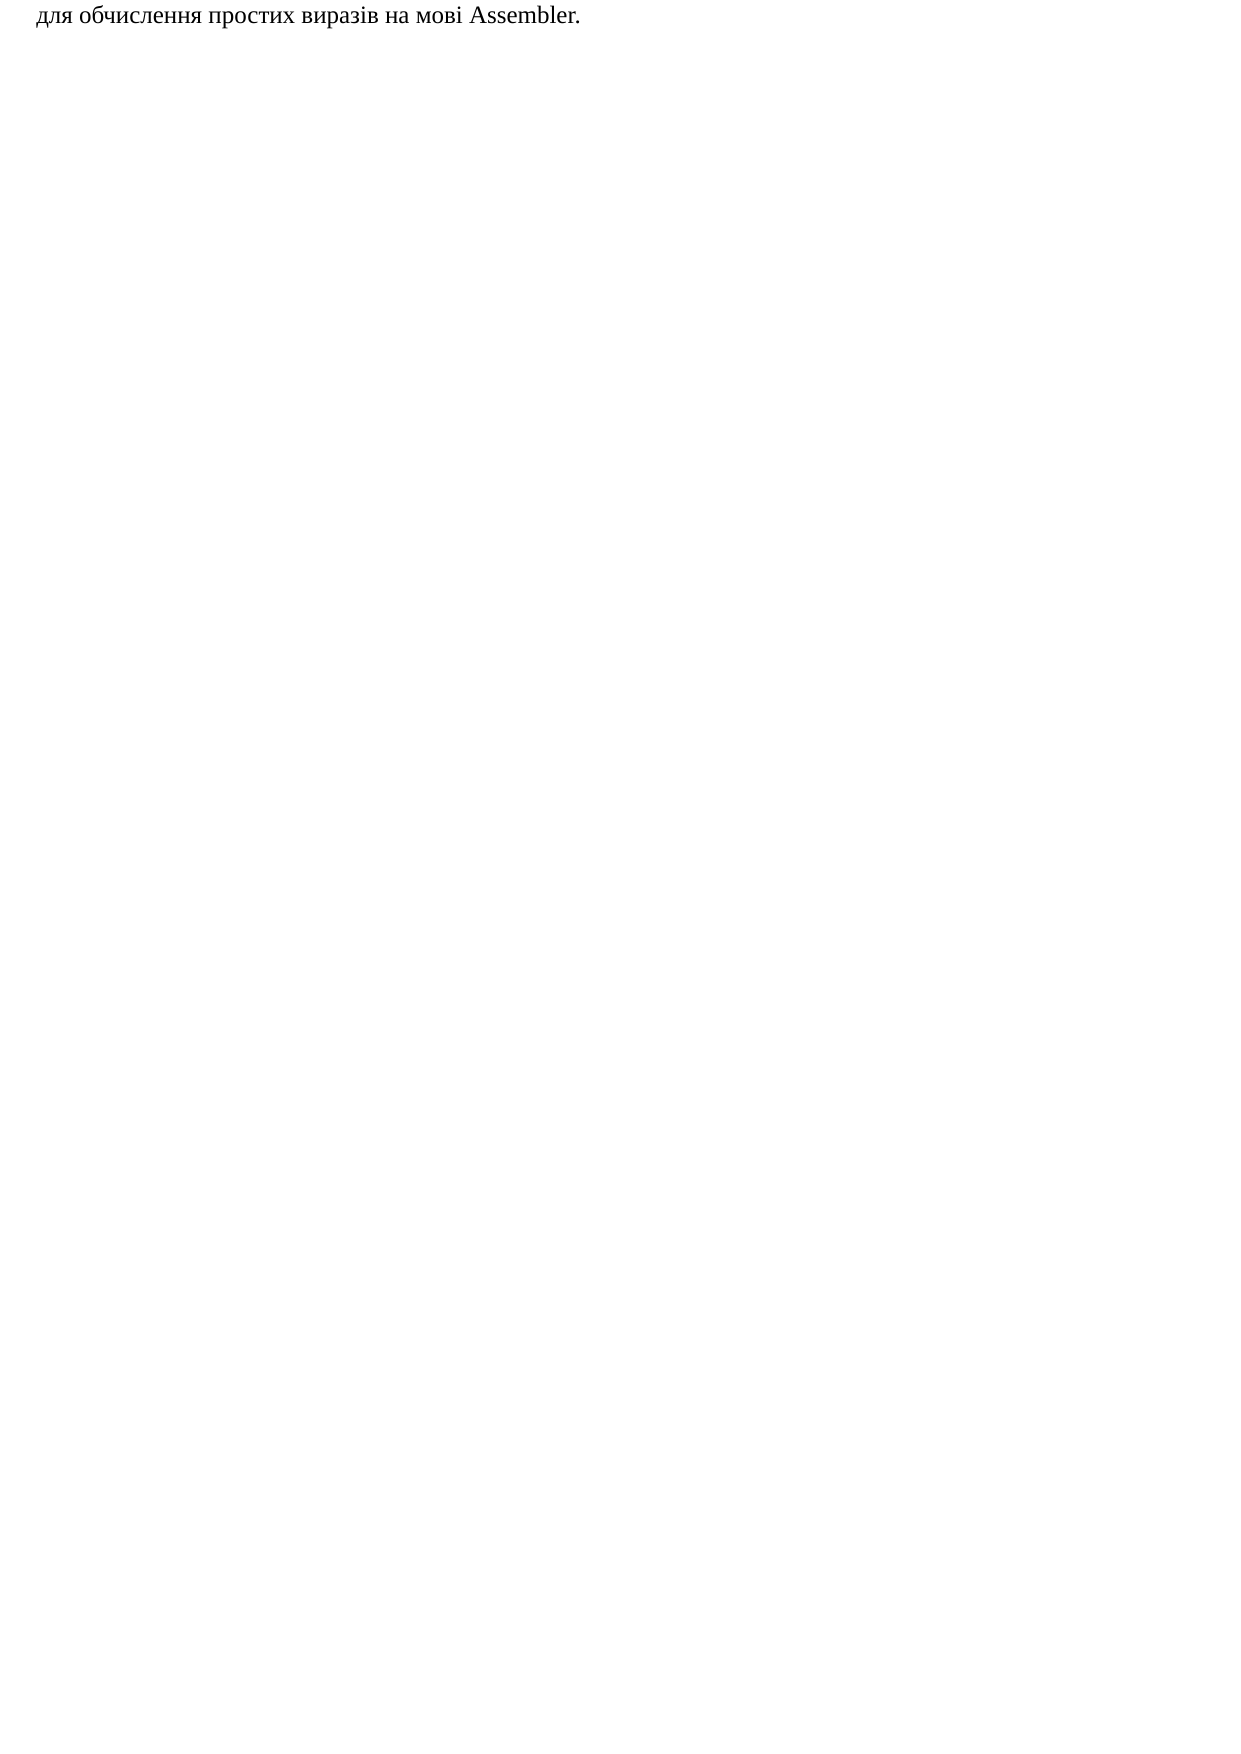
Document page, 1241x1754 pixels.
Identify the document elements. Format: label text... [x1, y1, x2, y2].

text для обчислення простих виразів на мові Assembler. [36, 0, 1193, 29]
